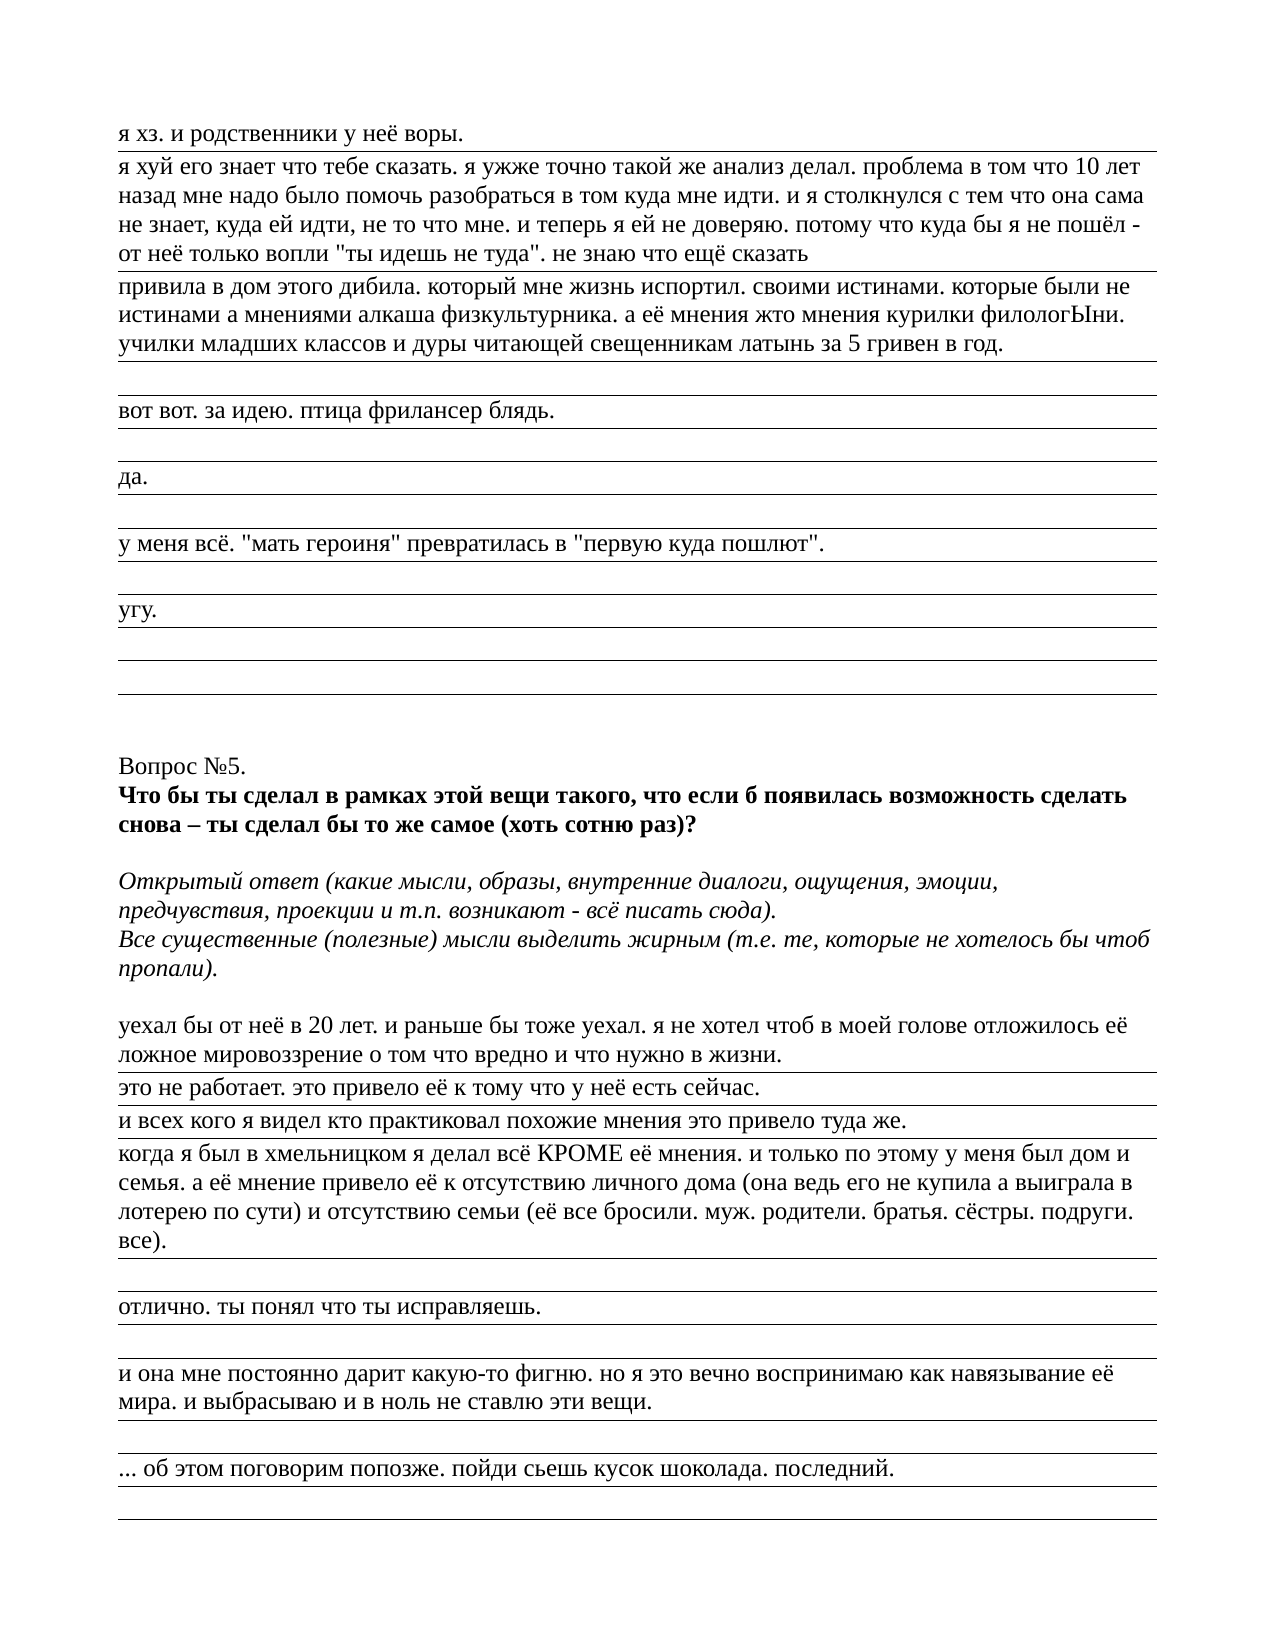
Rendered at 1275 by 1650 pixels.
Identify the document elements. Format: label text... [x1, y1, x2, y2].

text когда я был в хмельницком я делал всё КРОМЕ её мнения. и только по этому у меня был дом и семья. а её мнение привело её к отсутствию личного дома (она ведь его не купила а выиграла в лотерею по сути) и отсутствию семьи (её все бросили. муж. родители. братья. сёстры. подруги. все). [118, 1139, 1157, 1258]
text и всех кого я видел кто практиковал похожие мнения это привело туда же. [118, 1106, 1157, 1138]
text и она мне постоянно дарит какую-то фигню. но я это вечно воспринимаю как навязывание её мира. и выбрасываю и в ноль не ставлю эти вещи. [118, 1359, 1157, 1420]
text отлично. ты понял что ты исправляешь. [118, 1292, 1157, 1324]
text ... об этом поговорим попозже. пойди сьешь кусок шоколада. последний. [118, 1454, 1157, 1486]
text я хз. и родственники у неё воры. [118, 118, 1157, 151]
text Вопрос №5. [118, 751, 1157, 780]
text это не работает. это привело её к тому что у неё есть сейчас. [118, 1073, 1157, 1105]
text вот вот. за идею. птица фрилансер блядь. [118, 396, 1157, 428]
text Что бы ты сделал в рамках этой вещи такого, что если б появилась возможность сделать снова – ты сделал бы то же самое (хоть сотню раз)? [118, 780, 1157, 838]
text Открытый ответ (какие мысли, образы, внутренние диалоги, ощущения, эмоции, предчувствия, проекции и т.п. возникают - всё писать сюда). [118, 866, 1157, 924]
text Все существенные (полезные) мысли выделить жирным (т.е. те, которые не хотелось бы чтоб пропали). [118, 924, 1157, 981]
text да. [118, 462, 1157, 494]
text уехал бы от неё в 20 лет. и раньше бы тоже уехал. я не хотел чтоб в моей голове отложилось её ложное мировоззрение о том что вредно и что нужно в жизни. [118, 1010, 1157, 1072]
text угу. [118, 595, 1157, 627]
text у меня всё. "мать героиня" превратилась в "первую куда пошлют". [118, 529, 1157, 561]
text привила в дом этого дибила. который мне жизнь испортил. своими истинами. которые были не истинами а мнениями алкаша физкультурника. а её мнения жто мнения курилки филологЫни. училки младших классов и дуры читающей свещенникам латынь за 5 гривен в год. [118, 272, 1157, 361]
text я хуй его знает что тебе сказать. я ужже точно такой же анализ делал. проблема в том что 10 лет назад мне надо было помочь разобраться в том куда мне идти. и я столкнулся с тем что она сама не знает, куда ей идти, не то что мне. и теперь я ей не доверяю. потому что куда бы я не пошёл - от неё только вопли "ты идешь не туда". не знаю что ещё сказать [118, 152, 1157, 271]
